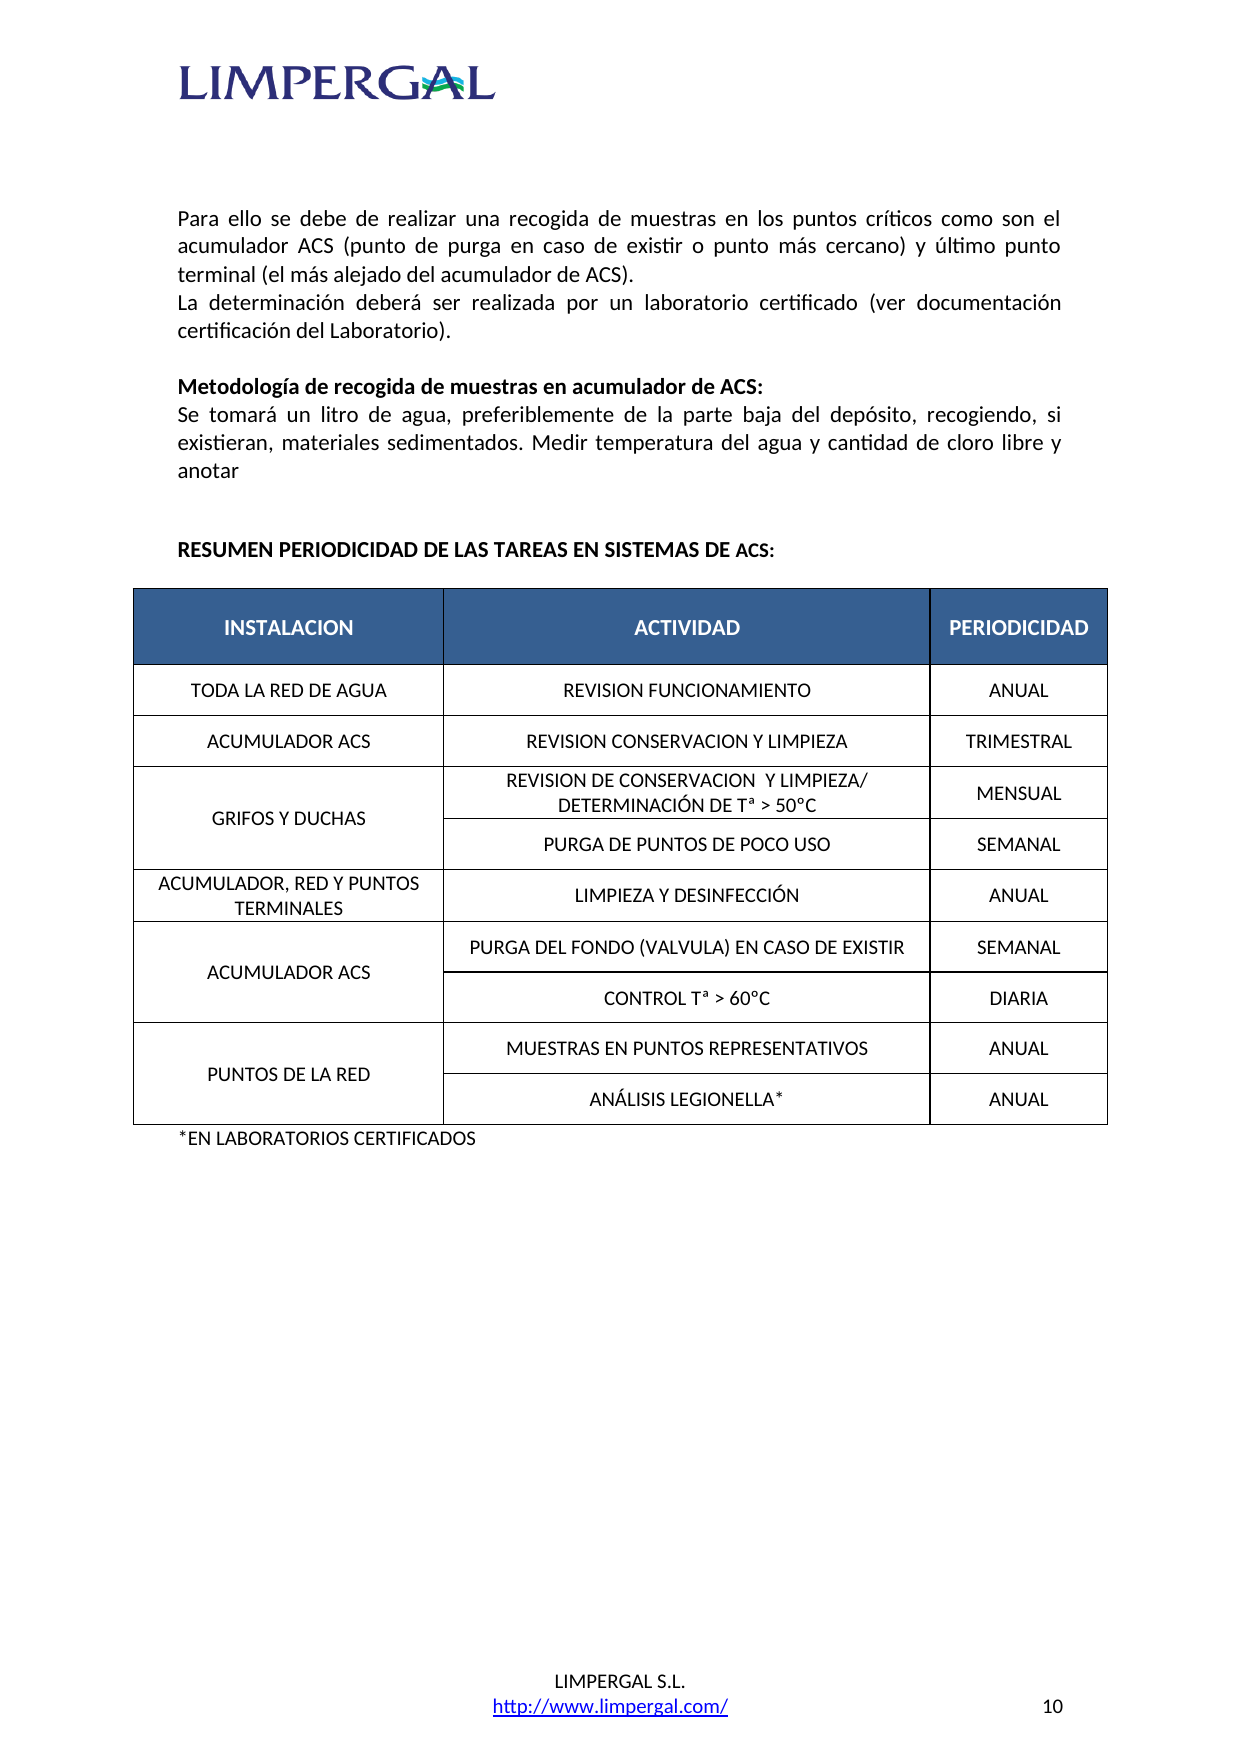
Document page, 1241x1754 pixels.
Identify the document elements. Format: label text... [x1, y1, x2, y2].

table_cell SEMANAL [931, 922, 1107, 971]
text Se tomará un litro de agua, preferiblemente de la parte baja del depósito, recogiendo, si existieran, materiales sedimentados. Medir temperatura del agua y cantidad de cloro libre y anotar [177, 400, 1063, 484]
table_cell CONTROL Tª > 60ºC [444, 973, 929, 1022]
text *EN LABORATORIOS CERTIFICADOS [177, 1125, 1063, 1151]
table_cell ANUAL [931, 870, 1107, 921]
text Metodología de recogida de muestras en acumulador de ACS: [177, 372, 1063, 400]
table_cell LIMPIEZA Y DESINFECCIÓN [444, 870, 929, 921]
table_cell PUNTOS DE LA RED [134, 1023, 443, 1124]
table_cell PURGA DEL FONDO (VALVULA) EN CASO DE EXISTIR [444, 922, 929, 971]
text Para ello se debe de realizar una recogida de muestras en los puntos críticos como son el acumulador ACS (punto de purga en caso de existir o punto más cercano) y último punto terminal (el más alejado del acumulador de ACS). [177, 204, 1063, 288]
table_header ACTIVIDAD [444, 589, 929, 664]
text RESUMEN PERIODICIDAD DE LAS TAREAS EN SISTEMAS DE ACS: [177, 535, 1063, 563]
text La determinación deberá ser realizada por un laboratorio certificado (ver documentación certificación del Laboratorio). [177, 288, 1063, 344]
table_cell REVISION DE CONSERVACION Y LIMPIEZA/ DETERMINACIÓN DE Tª > 50ºC [444, 767, 929, 818]
table_cell MENSUAL [931, 767, 1107, 818]
table_cell ANUAL [931, 665, 1107, 715]
table_cell GRIFOS Y DUCHAS [134, 767, 443, 869]
table_cell DIARIA [931, 973, 1107, 1022]
table_cell PURGA DE PUNTOS DE POCO USO [444, 819, 929, 869]
table_cell ACUMULADOR ACS [134, 716, 443, 766]
table_cell SEMANAL [931, 819, 1107, 869]
table_cell TODA LA RED DE AGUA [134, 665, 443, 715]
table_cell ACUMULADOR ACS [134, 922, 443, 1022]
table_cell ANÁLISIS LEGIONELLA* [444, 1074, 929, 1124]
table_header INSTALACION [134, 589, 443, 664]
table_cell REVISION CONSERVACION Y LIMPIEZA [444, 716, 929, 766]
table_cell TRIMESTRAL [931, 716, 1107, 766]
table_header PERIODICIDAD [931, 589, 1107, 664]
picture [177, 44, 498, 103]
table_cell ANUAL [931, 1074, 1107, 1124]
table_cell ACUMULADOR, RED Y PUNTOS TERMINALES [134, 870, 443, 921]
table_cell MUESTRAS EN PUNTOS REPRESENTATIVOS [444, 1023, 929, 1073]
table_cell REVISION FUNCIONAMIENTO [444, 665, 929, 715]
table_cell ANUAL [931, 1023, 1107, 1073]
